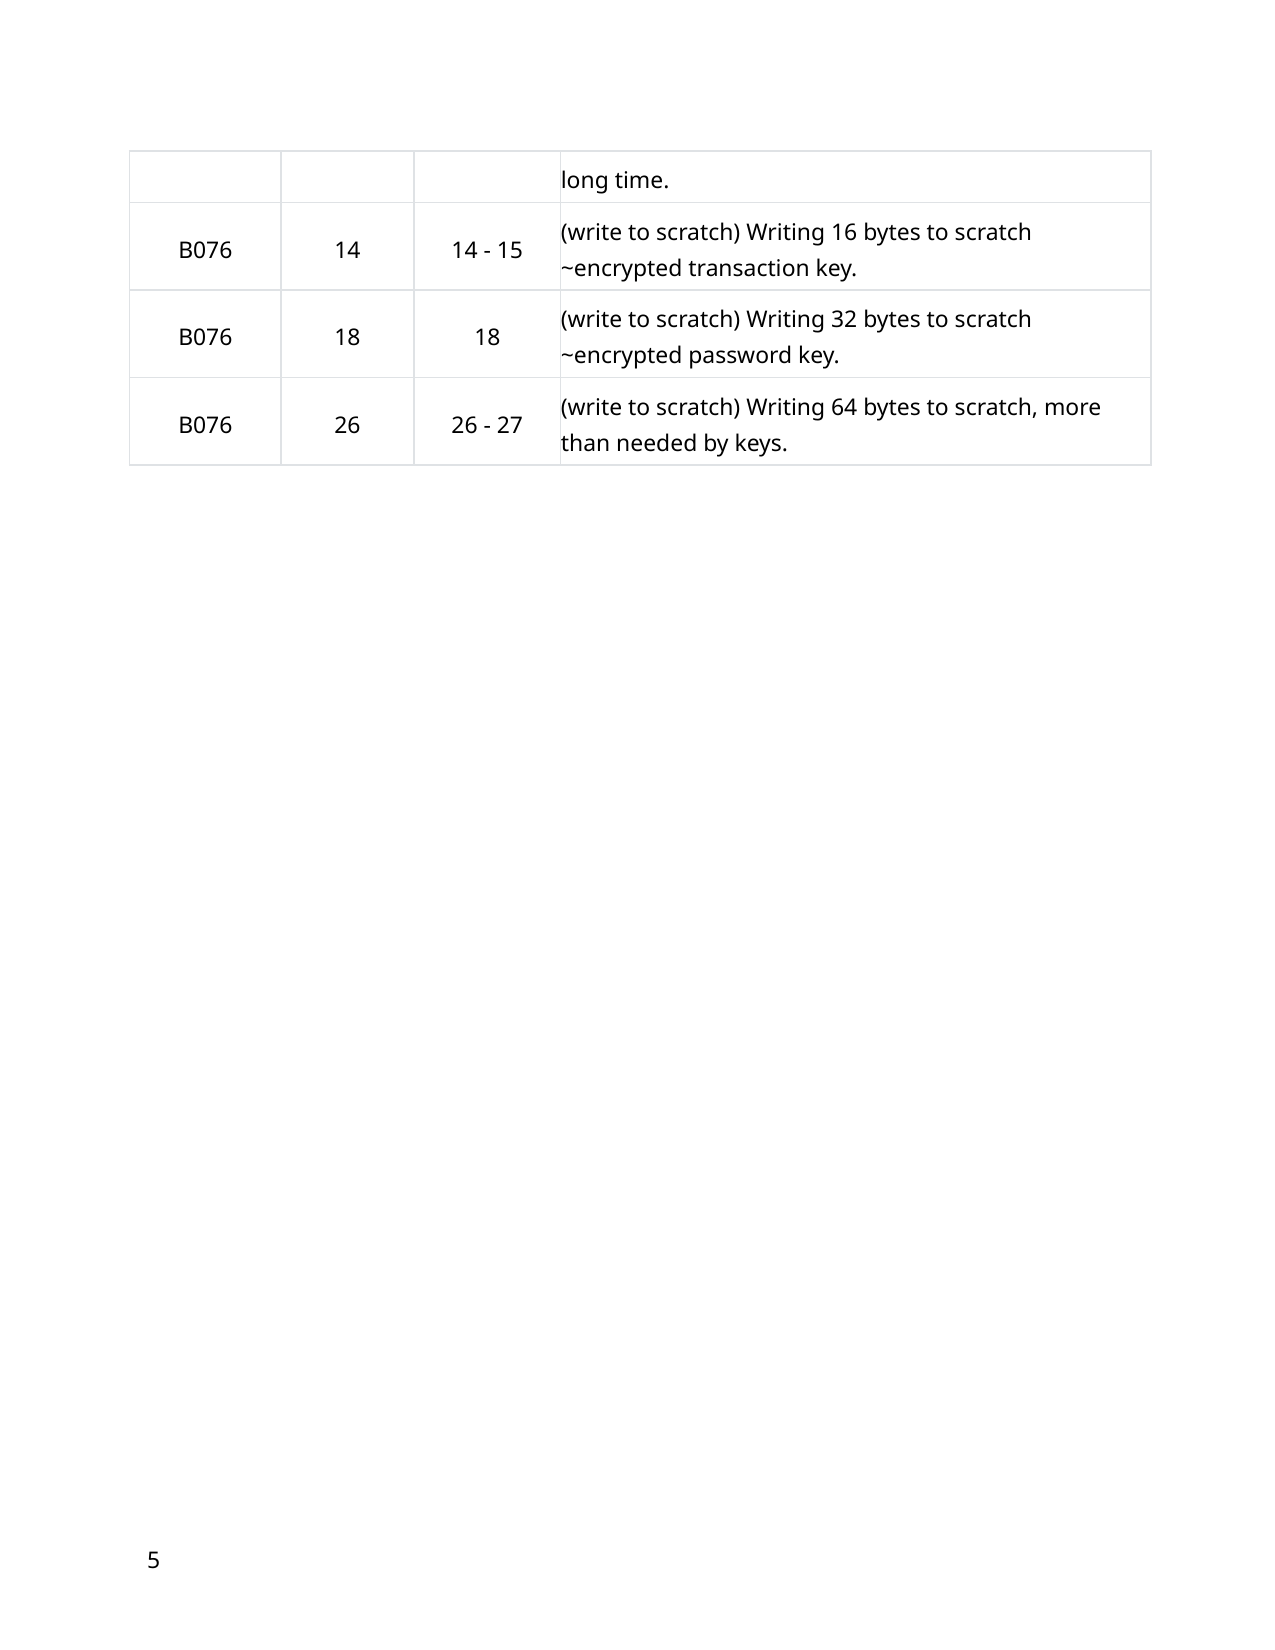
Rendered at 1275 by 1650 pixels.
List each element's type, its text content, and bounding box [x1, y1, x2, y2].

table_cell [282, 152, 413, 202]
table_cell 18 [415, 291, 560, 377]
table_cell 26 [282, 378, 413, 464]
table_cell 26 - 27 [415, 378, 560, 464]
table_cell (write to scratch) Writing 32 bytes to scratch ~encrypted password key. [561, 291, 1150, 377]
table_cell B076 [130, 291, 280, 377]
table_cell [130, 152, 280, 202]
table_cell B076 [130, 203, 280, 289]
table_cell [415, 152, 560, 202]
table_cell B076 [130, 378, 280, 464]
table_cell (write to scratch) Writing 64 bytes to scratch, more than needed by keys. [561, 378, 1150, 464]
table_cell 14 [282, 203, 413, 289]
table_cell 18 [282, 291, 413, 377]
table_cell long time. [561, 152, 1150, 202]
table_cell (write to scratch) Writing 16 bytes to scratch ~encrypted transaction key. [561, 203, 1150, 289]
table_cell 14 - 15 [415, 203, 560, 289]
